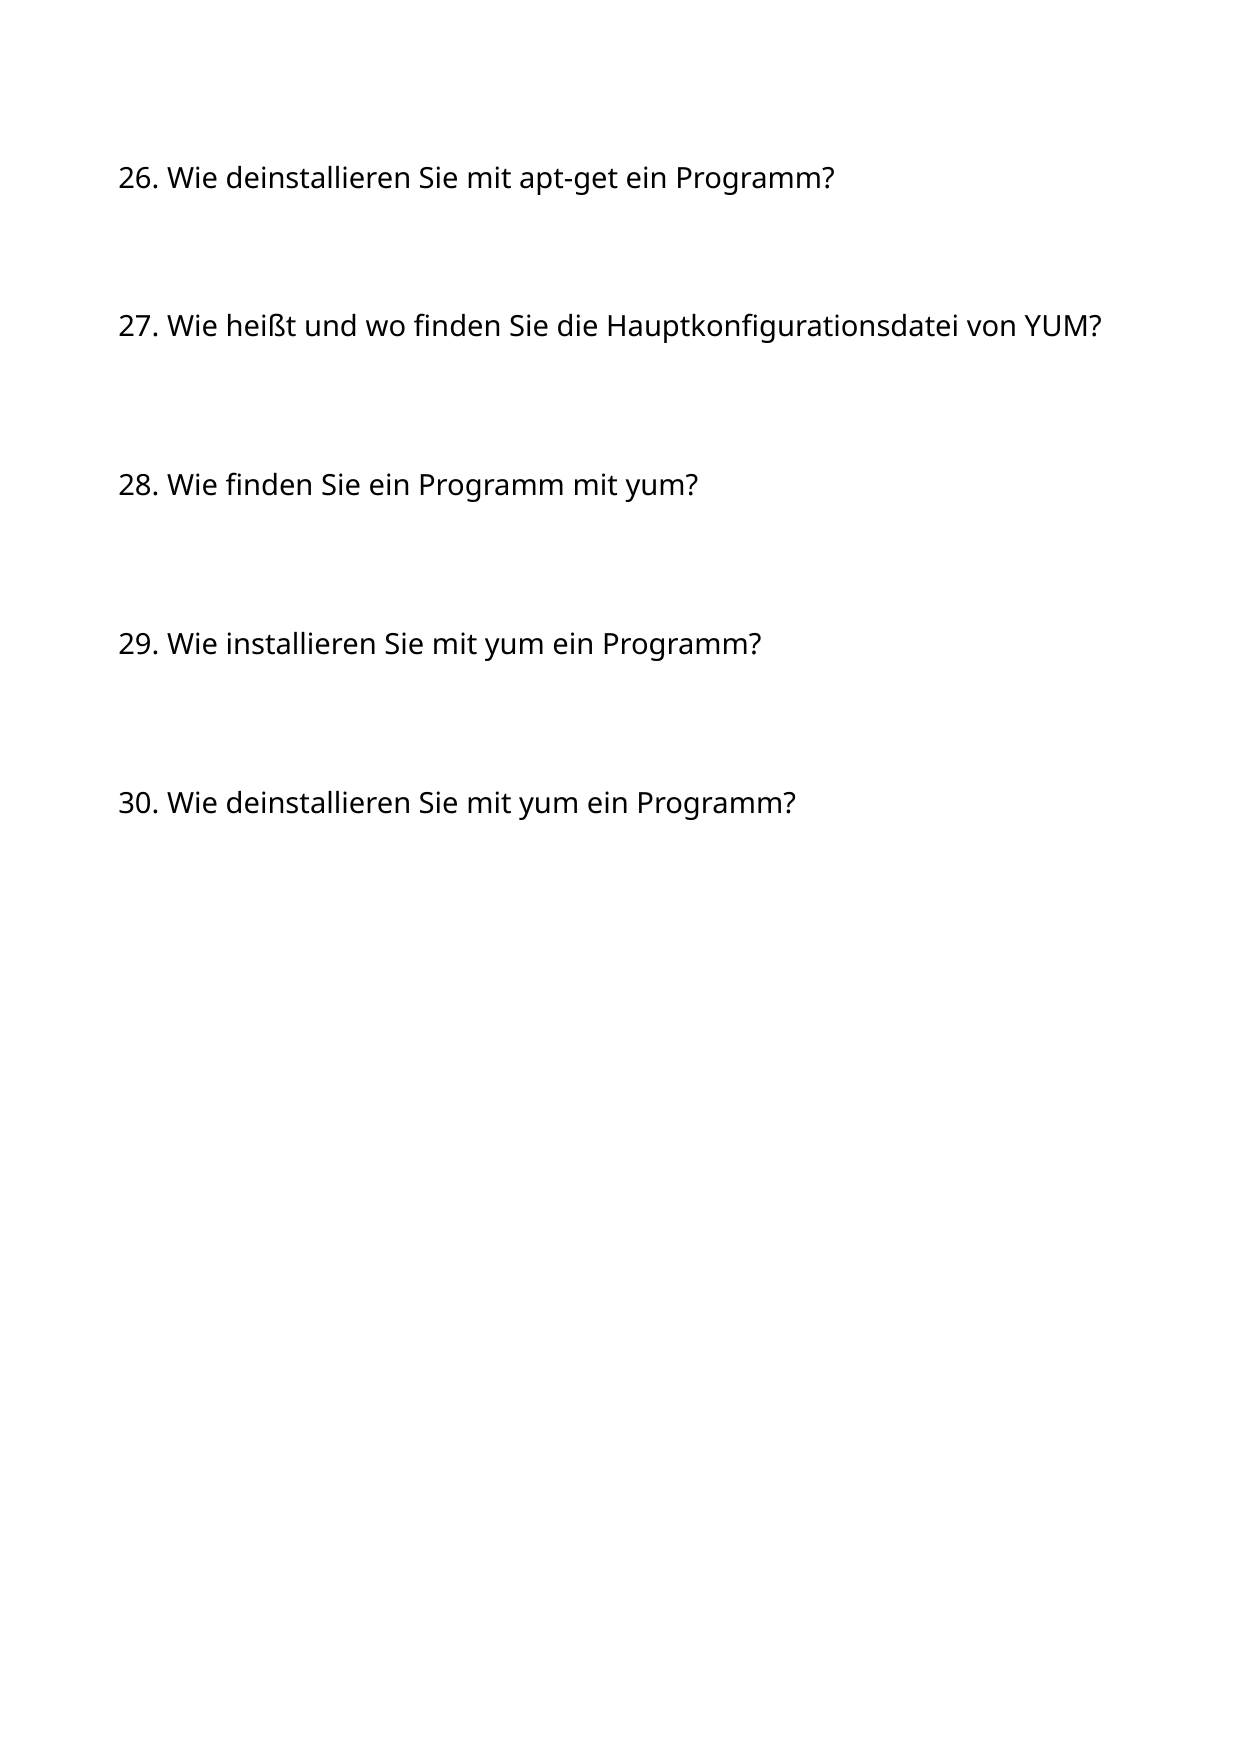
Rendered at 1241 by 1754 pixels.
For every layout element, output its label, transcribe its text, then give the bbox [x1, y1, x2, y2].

text 27. Wie heißt und wo finden Sie die Hauptkonfigurationsdatei von YUM? 28. Wie finden Sie ein Programm mit yum? 29. Wie installieren Sie mit yum ein Programm? 30. Wie deinstallieren Sie mit yum ein Programm? [118, 306, 1122, 969]
text 26. Wie deinstallieren Sie mit apt-get ein Programm? [118, 118, 1122, 306]
